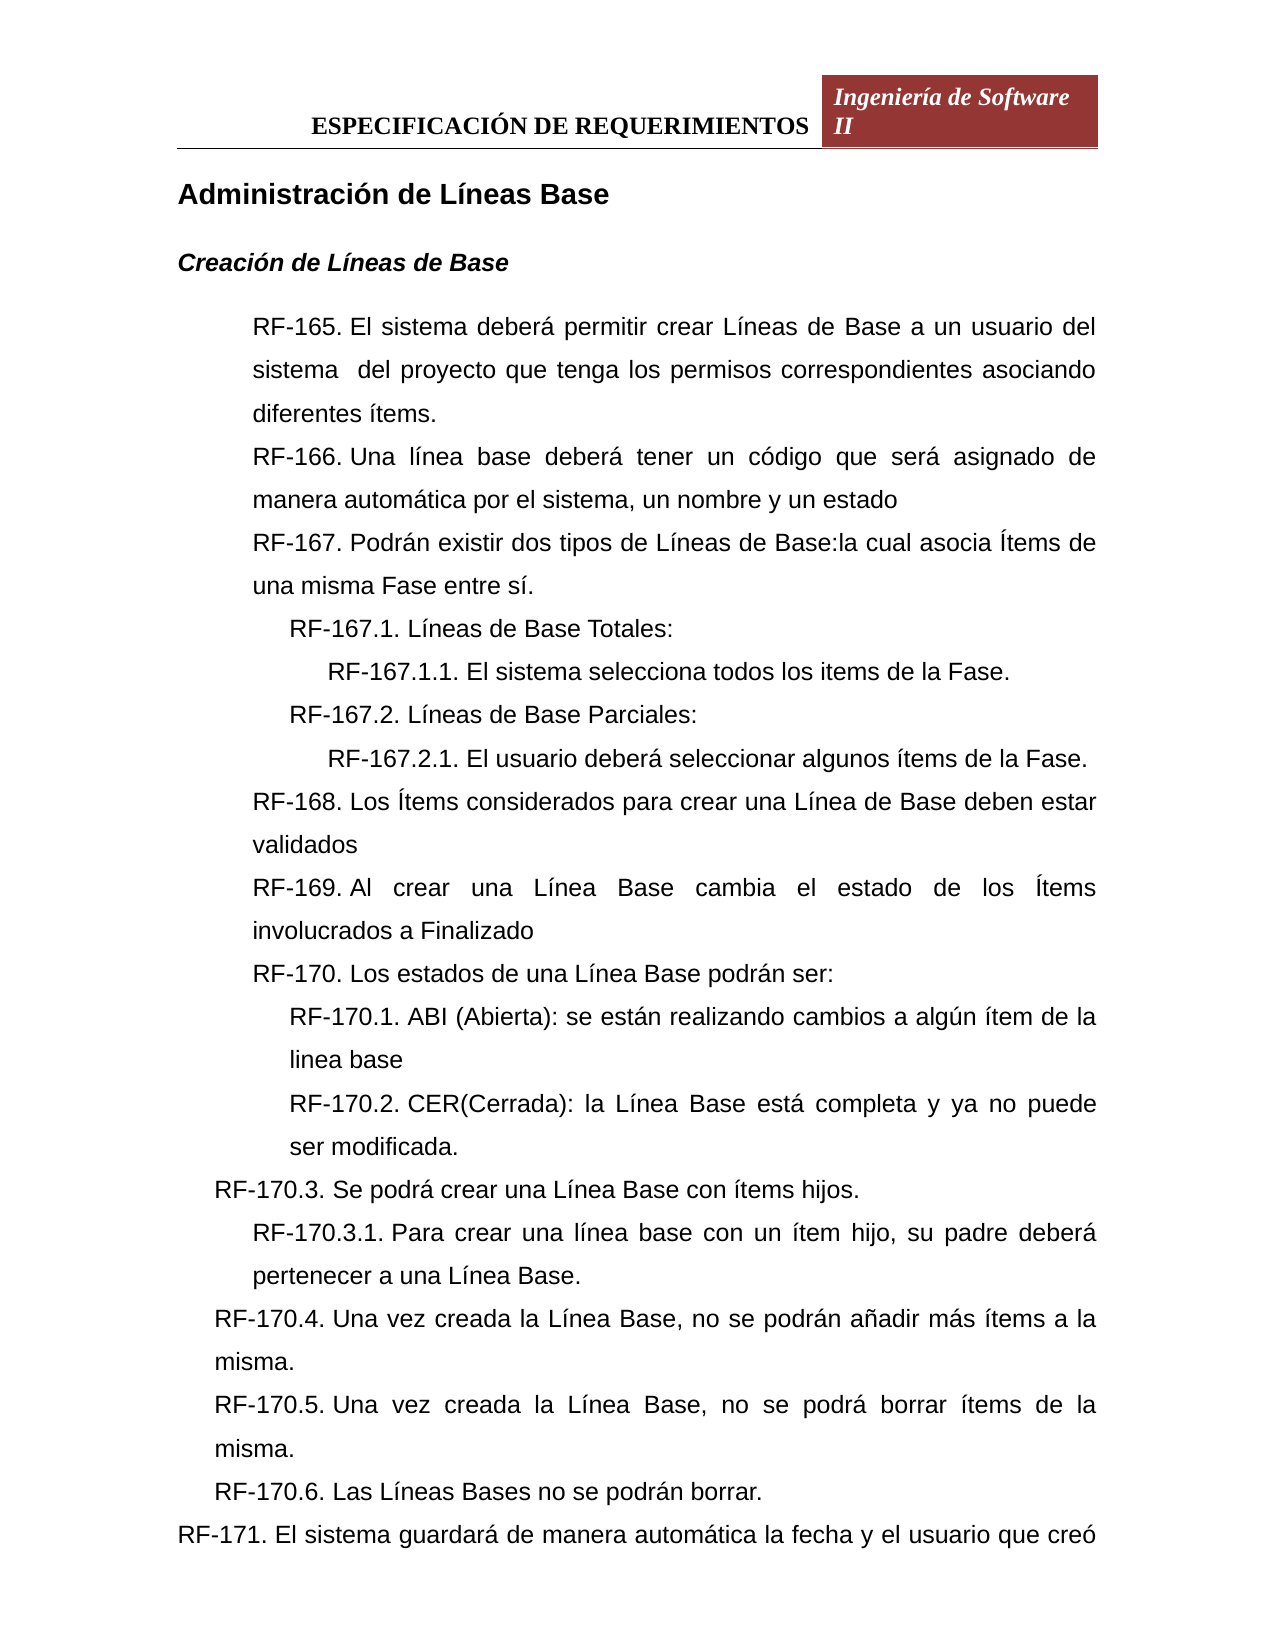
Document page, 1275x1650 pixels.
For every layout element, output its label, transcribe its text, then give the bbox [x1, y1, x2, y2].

text Creación de Líneas de Base [177, 248, 1098, 277]
list ABI (Abierta): se están realizando cambios a algún ítem de la linea base [289, 1002, 1098, 1074]
list El usuario deberá seleccionar algunos ítems de la Fase. [177, 744, 1098, 772]
list Una vez creada la Línea Base, no se podrán añadir más ítems a la misma. [214, 1304, 1098, 1376]
list El sistema selecciona todos los items de la Fase. [177, 657, 1098, 686]
list Al crear una Línea Base cambia el estado de los Ítems involucrados a Finalizado [177, 873, 1098, 945]
list CER(Cerrada): la Línea Base está completa y ya no puede ser modificada. [289, 1089, 1098, 1161]
list El sistema guardará de manera automática la fecha y el usuario que creó [102, 1520, 1098, 1549]
list El sistema deberá permitir crear Líneas de Base a un usuario del sistema del proyecto que tenga los permisos correspondientes asociando diferentes ítems. [177, 312, 1098, 427]
list Una vez creada la Línea Base, no se podrá borrar ítems de la misma. [214, 1391, 1098, 1462]
list Podrán existir dos tipos de Líneas de Base:la cual asocia Ítems de una misma Fase entre sí. [177, 528, 1098, 600]
list Para crear una línea base con un ítem hijo, su padre deberá pertenecer a una Línea Base. [102, 1218, 1098, 1290]
list Líneas de Base Totales: [289, 614, 1098, 643]
list Una línea base deberá tener un código que será asignado de manera automática por el sistema, un nombre y un estado [177, 442, 1098, 514]
list Se podrá crear una Línea Base con ítems hijos. [214, 1175, 1098, 1204]
list Líneas de Base Parciales: [289, 701, 1098, 729]
list Los estados de una Línea Base podrán ser: [177, 959, 1098, 988]
text Administración de Líneas Base [177, 177, 1098, 211]
list Los Ítems considerados para crear una Línea de Base deben estar validados [177, 787, 1098, 859]
list Las Líneas Bases no se podrán borrar. [214, 1477, 1098, 1506]
